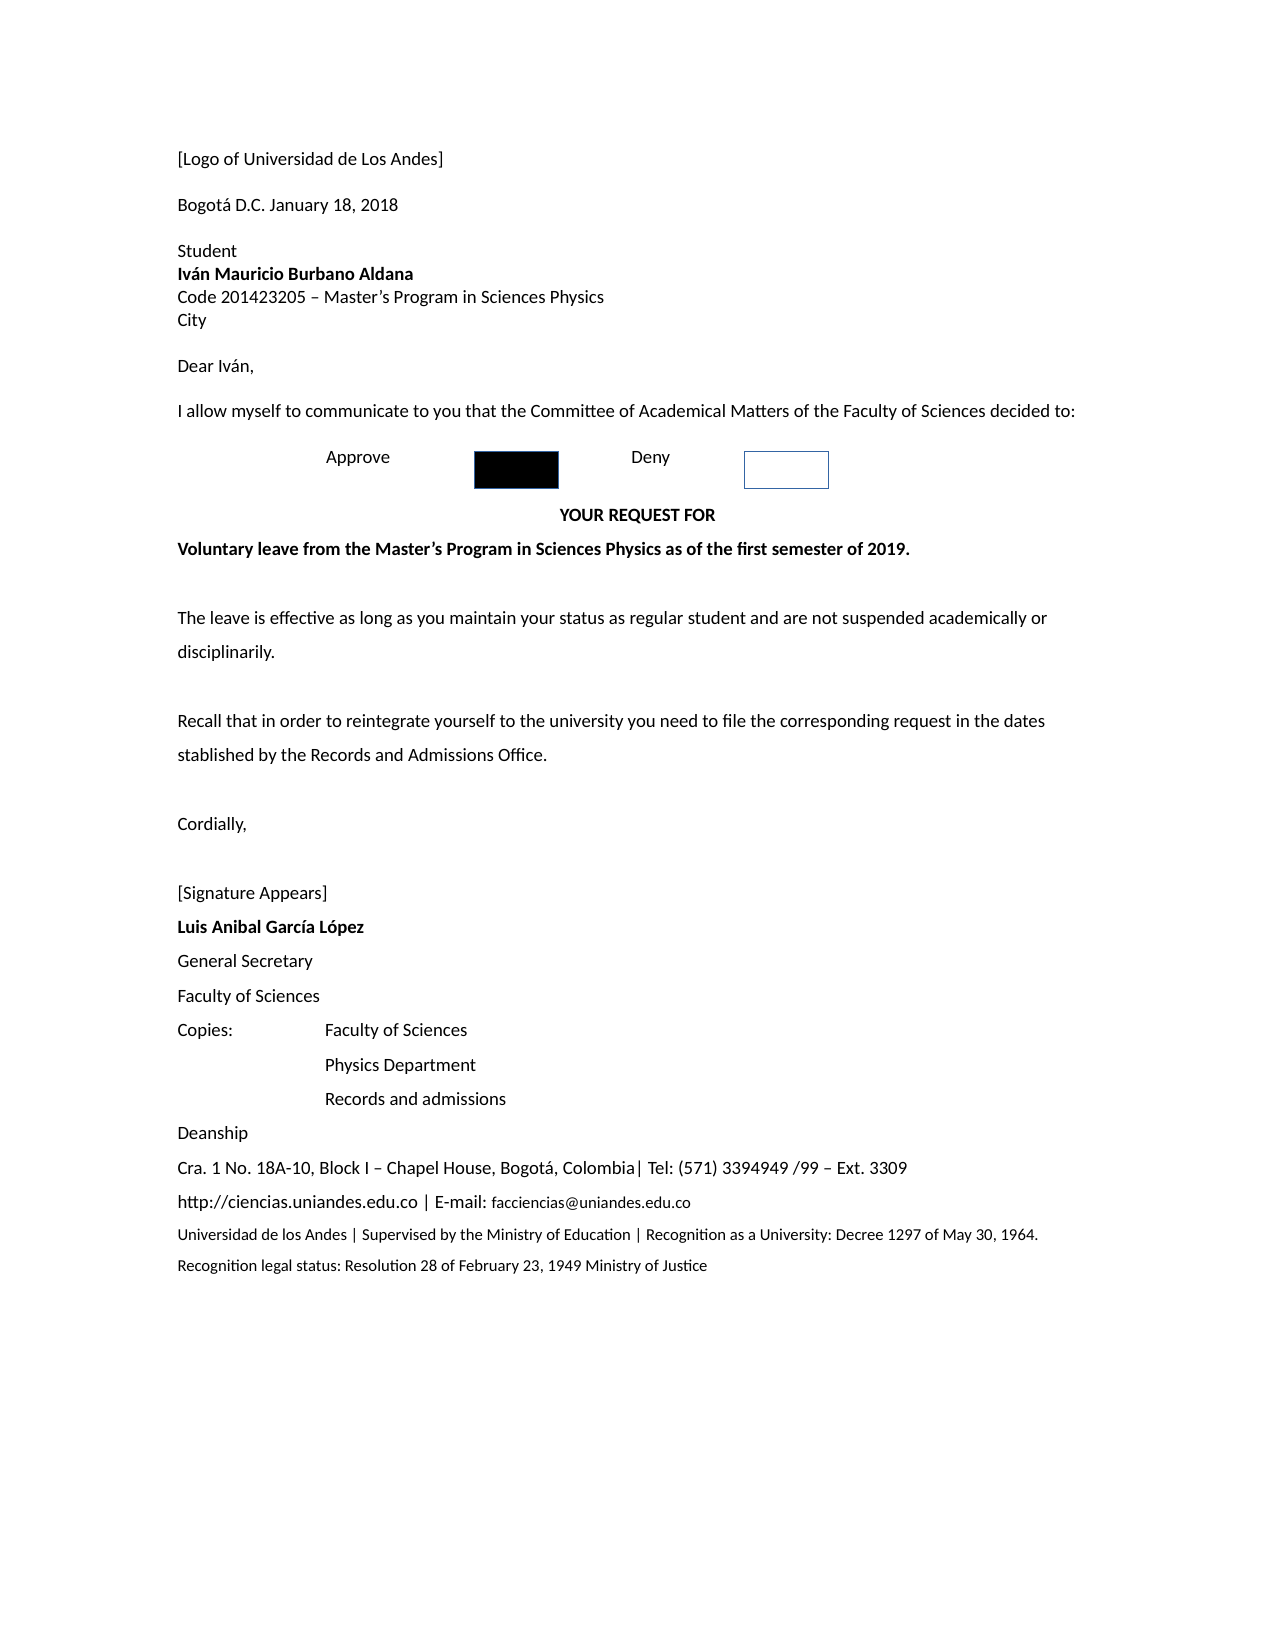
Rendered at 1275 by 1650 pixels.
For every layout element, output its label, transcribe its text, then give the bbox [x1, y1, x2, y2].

text [Signature Appears] [177, 881, 1098, 904]
text The leave is effective as long as you maintain your status as regular student and are not suspended academically or disciplinarily. [177, 606, 1098, 663]
text Physics Department [177, 1053, 1098, 1076]
text [Logo of Universidad de Los Andes] [177, 148, 1098, 171]
subtitle Iván Mauricio Burbano Aldana [177, 262, 1098, 285]
subtitle I allow myself to communicate to you that the Committee of Academical Matters of the Faculty of Sciences decided to: [177, 400, 1098, 423]
text Copies: Faculty of Sciences [177, 1018, 1098, 1041]
subtitle Approve Deny [177, 446, 1098, 468]
text Voluntary leave from the Master’s Program in Sciences Physics as of the first semester of 2019. [177, 537, 1098, 560]
subtitle Student [177, 239, 1098, 262]
text Deanship [177, 1122, 1098, 1144]
text Universidad de los Andes | Supervised by the Ministry of Education | Recognition as a University: Decree 1297 of May 30, 1964. Recognition legal status: Resolution 28 of February 23, 1949 Ministry of Justice [177, 1225, 1098, 1275]
text Records and admissions [177, 1087, 1098, 1110]
subtitle Dear Iván, [177, 354, 1098, 377]
text Luis Anibal García López [177, 915, 1098, 938]
text http://ciencias.uniandes.edu.co | E-mail: facciencias@uniandes.edu.co [177, 1190, 1098, 1213]
text Recall that in order to reintegrate yourself to the university you need to file the corresponding request in the dates stablished by the Records and Admissions Office. [177, 709, 1098, 766]
text Cra. 1 No. 18A-10, Block I – Chapel House, Bogotá, Colombia| Tel: (571) 3394949 /99 – Ext. 3309 [177, 1156, 1098, 1179]
text General Secretary [177, 950, 1098, 973]
text Faculty of Sciences [177, 984, 1098, 1007]
subtitle Code 201423205 – Master’s Program in Sciences Physics [177, 285, 1098, 308]
text Cordially, [177, 812, 1098, 835]
subtitle City [177, 308, 1098, 331]
subtitle Bogotá D.C. January 18, 2018 [177, 193, 1098, 216]
text YOUR REQUEST FOR [177, 503, 1098, 526]
